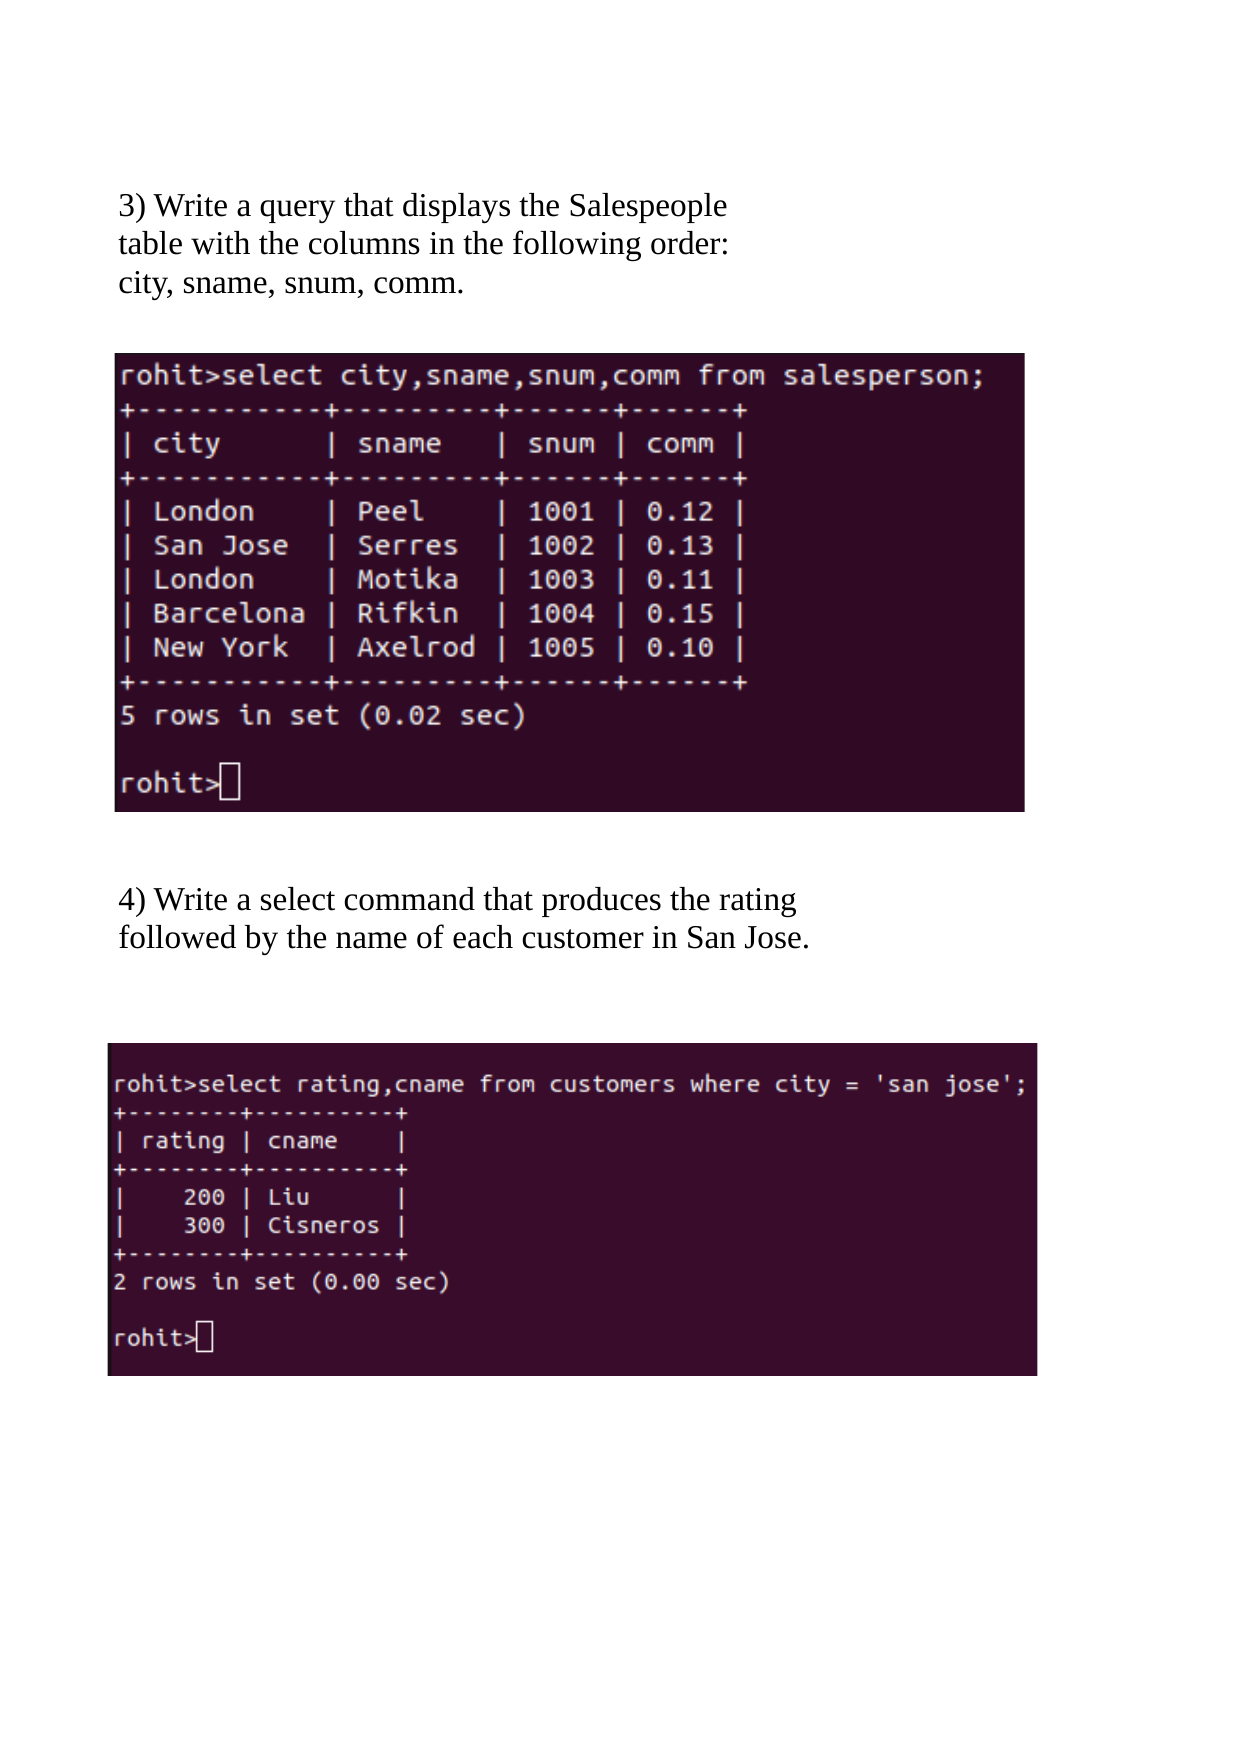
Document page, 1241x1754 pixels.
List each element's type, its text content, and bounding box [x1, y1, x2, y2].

text table with the columns in the following order: [118, 223, 1122, 262]
text city, sname, snum, comm. [118, 262, 1122, 300]
text 3) Write a query that displays the Salespeople [118, 185, 1122, 223]
picture [107, 1043, 1038, 1376]
text followed by the name of each customer in San Jose. [118, 917, 1122, 956]
text 4) Write a select command that produces the rating [118, 879, 1122, 917]
picture [114, 353, 1025, 812]
